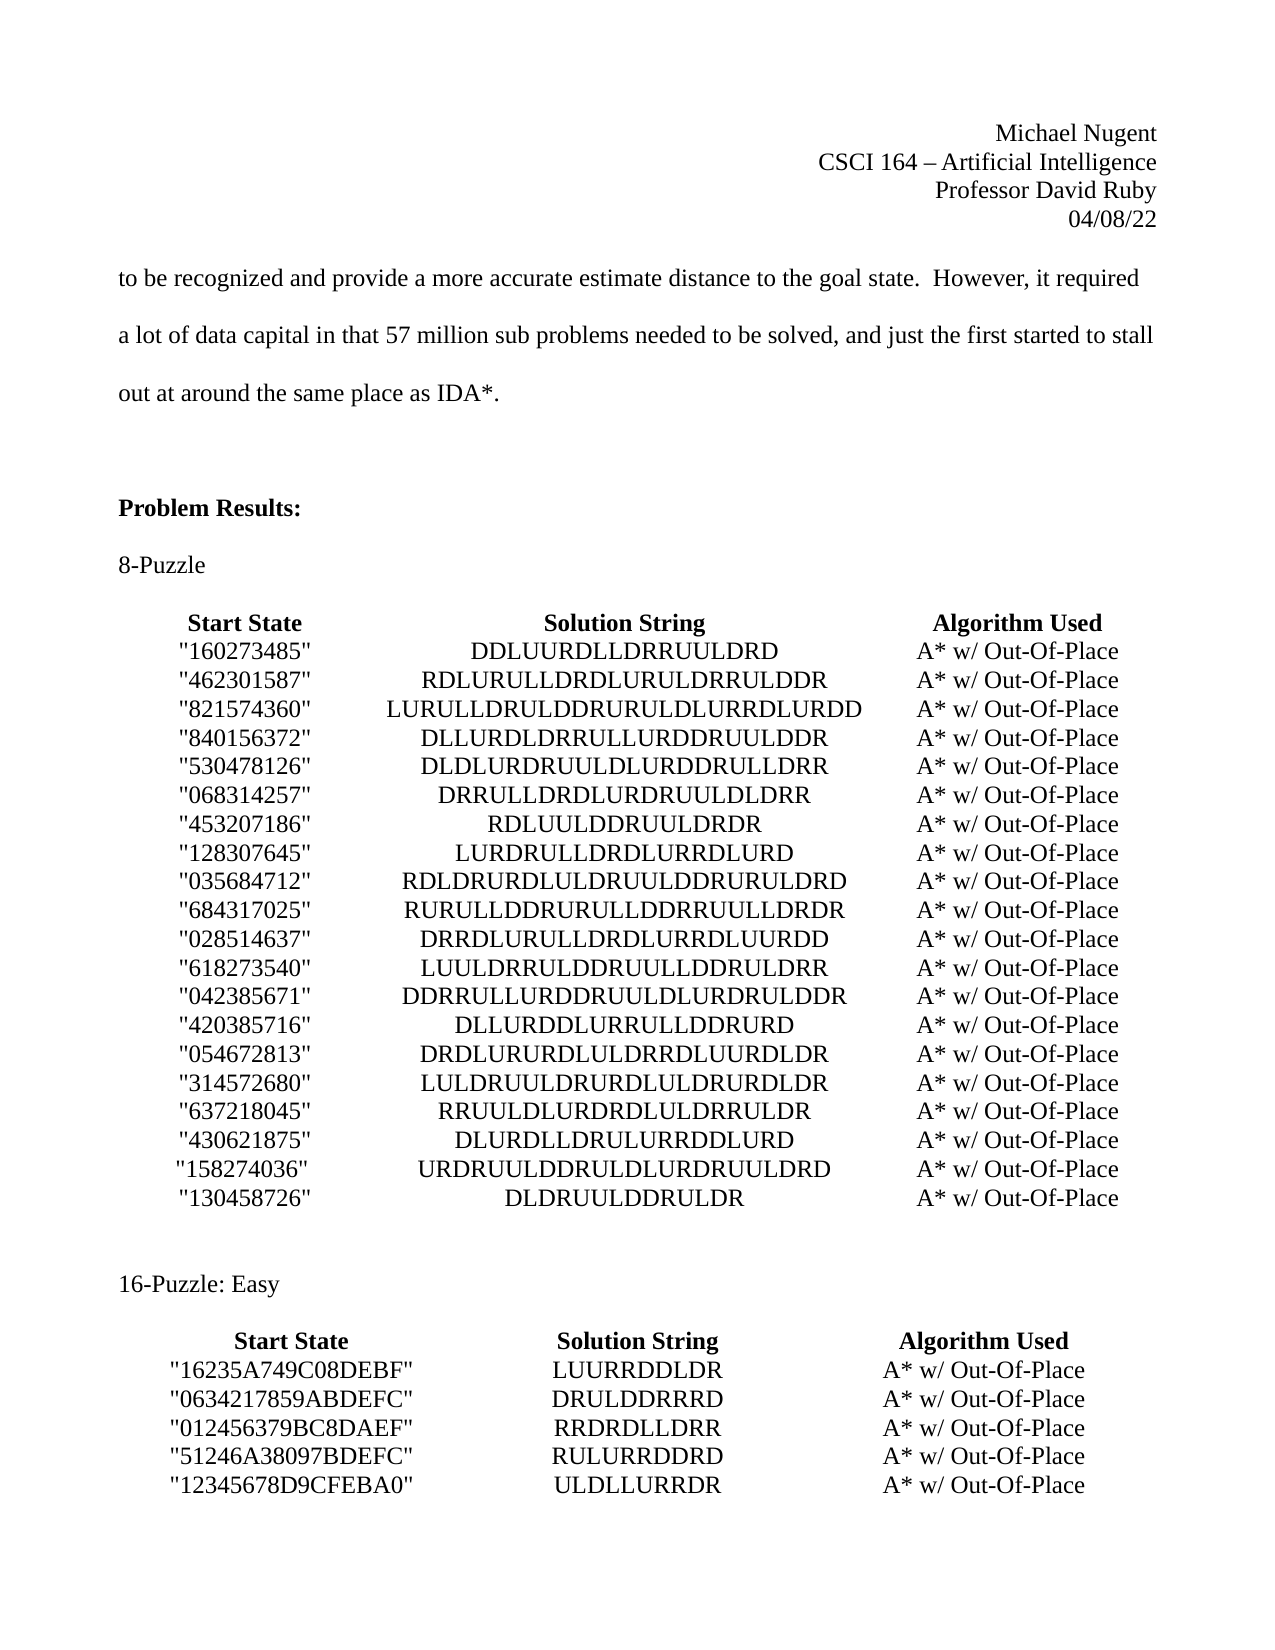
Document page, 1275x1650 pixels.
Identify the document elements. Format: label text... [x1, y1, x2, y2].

table_cell RULURRDDRD [464, 1441, 811, 1470]
table_cell DDLUURDLLDRRUULDRD [371, 636, 878, 665]
table_cell RDLUULDDRUULDRDR [371, 809, 878, 838]
table_cell A* w/ Out-Of-Place [878, 838, 1157, 866]
table_cell "684317025" [118, 895, 371, 924]
text to be recognized and provide a more accurate estimate distance to the goal state. However, it required a lot of data capital in that 57 million sub problems needed to be solved, and just the first started to stall out at around the same place as IDA*. [118, 263, 1157, 406]
table_cell RURULLDDRURULLDDRRUULLDRDR [371, 895, 878, 924]
table_cell DRDLURURDLULDRRDLUURDLDR [371, 1039, 878, 1068]
text 16-Puzzle: Easy [118, 1269, 1157, 1298]
table_cell DLLURDDLURRULLDDRURD [371, 1010, 878, 1039]
table_cell "637218045" [118, 1096, 371, 1125]
table_cell "314572680" [118, 1068, 371, 1096]
table_cell RDLDRURDLULDRUULDDRURULDRD [371, 866, 878, 895]
table_cell URDRUULDDRULDLURDRUULDRD [371, 1154, 878, 1183]
table_header Solution String [464, 1326, 811, 1355]
table_cell "0634217859ABDEFC" [118, 1384, 464, 1413]
table_cell A* w/ Out-Of-Place [811, 1441, 1157, 1470]
table_cell A* w/ Out-Of-Place [878, 665, 1157, 694]
table_cell A* w/ Out-Of-Place [878, 809, 1157, 838]
table_header Start State [118, 1326, 464, 1355]
table_cell DLDLURDRUULDLURDDRULLDRR [371, 751, 878, 780]
table_cell "530478126" [118, 751, 371, 780]
table_cell DRRDLURULLDRDLURRDLUURDD [371, 924, 878, 953]
table_cell "453207186" [118, 809, 371, 838]
table_cell "068314257" [118, 780, 371, 809]
table_cell "012456379BC8DAEF" [118, 1413, 464, 1441]
table_cell "462301587" [118, 665, 371, 694]
table_cell A* w/ Out-Of-Place [878, 1154, 1157, 1183]
table_cell A* w/ Out-Of-Place [878, 895, 1157, 924]
table_cell "042385671" [118, 981, 371, 1010]
table_cell A* w/ Out-Of-Place [811, 1384, 1157, 1413]
table_cell LURDRULLDRDLURRDLURD [371, 838, 878, 866]
table_cell A* w/ Out-Of-Place [878, 866, 1157, 895]
text 8-Puzzle [118, 550, 1157, 579]
table_cell LULDRUULDRURDLULDRURDLDR [371, 1068, 878, 1096]
table_cell LURULLDRULDDRURULDLURRDLURDD [371, 694, 878, 723]
table_cell A* w/ Out-Of-Place [878, 780, 1157, 809]
table_header Solution String [371, 608, 878, 636]
table_cell A* w/ Out-Of-Place [878, 1125, 1157, 1154]
table_cell RDLURULLDRDLURULDRRULDDR [371, 665, 878, 694]
table_cell DRULDDRRRD [464, 1384, 811, 1413]
table_cell "51246A38097BDEFC" [118, 1441, 464, 1470]
table_cell ULDLLURRDR [464, 1470, 811, 1499]
table_cell "12345678D9CFEBA0" [118, 1470, 464, 1499]
table_cell A* w/ Out-Of-Place [878, 924, 1157, 953]
table_cell A* w/ Out-Of-Place [811, 1355, 1157, 1384]
table_cell "158274036" [118, 1154, 371, 1183]
table_cell "028514637" [118, 924, 371, 953]
table_cell A* w/ Out-Of-Place [878, 981, 1157, 1010]
table_header Algorithm Used [811, 1326, 1157, 1355]
table_cell "840156372" [118, 723, 371, 751]
table_cell RRUULDLURDRDLULDRRULDR [371, 1096, 878, 1125]
table_cell "420385716" [118, 1010, 371, 1039]
table_cell A* w/ Out-Of-Place [878, 694, 1157, 723]
table_cell A* w/ Out-Of-Place [878, 751, 1157, 780]
table_header Algorithm Used [878, 608, 1157, 636]
table_cell DLURDLLDRULURRDDLURD [371, 1125, 878, 1154]
table_cell "054672813" [118, 1039, 371, 1068]
table_cell A* w/ Out-Of-Place [878, 1010, 1157, 1039]
table_cell LUULDRRULDDRUULLDDRULDRR [371, 953, 878, 981]
table_cell "430621875" [118, 1125, 371, 1154]
table_cell A* w/ Out-Of-Place [811, 1413, 1157, 1441]
table_cell "618273540" [118, 953, 371, 981]
table_cell DRRULLDRDLURDRUULDLDRR [371, 780, 878, 809]
table_cell A* w/ Out-Of-Place [878, 636, 1157, 665]
table_cell DLDRUULDDRULDR [371, 1183, 878, 1211]
table_cell A* w/ Out-Of-Place [878, 1039, 1157, 1068]
table_cell DDRRULLURDDRUULDLURDRULDDR [371, 981, 878, 1010]
table_cell "035684712" [118, 866, 371, 895]
table_cell "821574360" [118, 694, 371, 723]
table_cell DLLURDLDRRULLURDDRUULDDR [371, 723, 878, 751]
table_cell A* w/ Out-Of-Place [878, 1096, 1157, 1125]
table_cell A* w/ Out-Of-Place [878, 1183, 1157, 1211]
table_cell "128307645" [118, 838, 371, 866]
table_cell A* w/ Out-Of-Place [811, 1470, 1157, 1499]
table_cell "160273485" [118, 636, 371, 665]
table_cell RRDRDLLDRR [464, 1413, 811, 1441]
table_cell "130458726" [118, 1183, 371, 1211]
table_cell A* w/ Out-Of-Place [878, 1068, 1157, 1096]
table_header Start State [118, 608, 371, 636]
table_cell A* w/ Out-Of-Place [878, 953, 1157, 981]
table_cell "16235A749C08DEBF" [118, 1355, 464, 1384]
table_cell A* w/ Out-Of-Place [878, 723, 1157, 751]
table_cell LUURRDDLDR [464, 1355, 811, 1384]
text Problem Results: [118, 493, 1157, 521]
